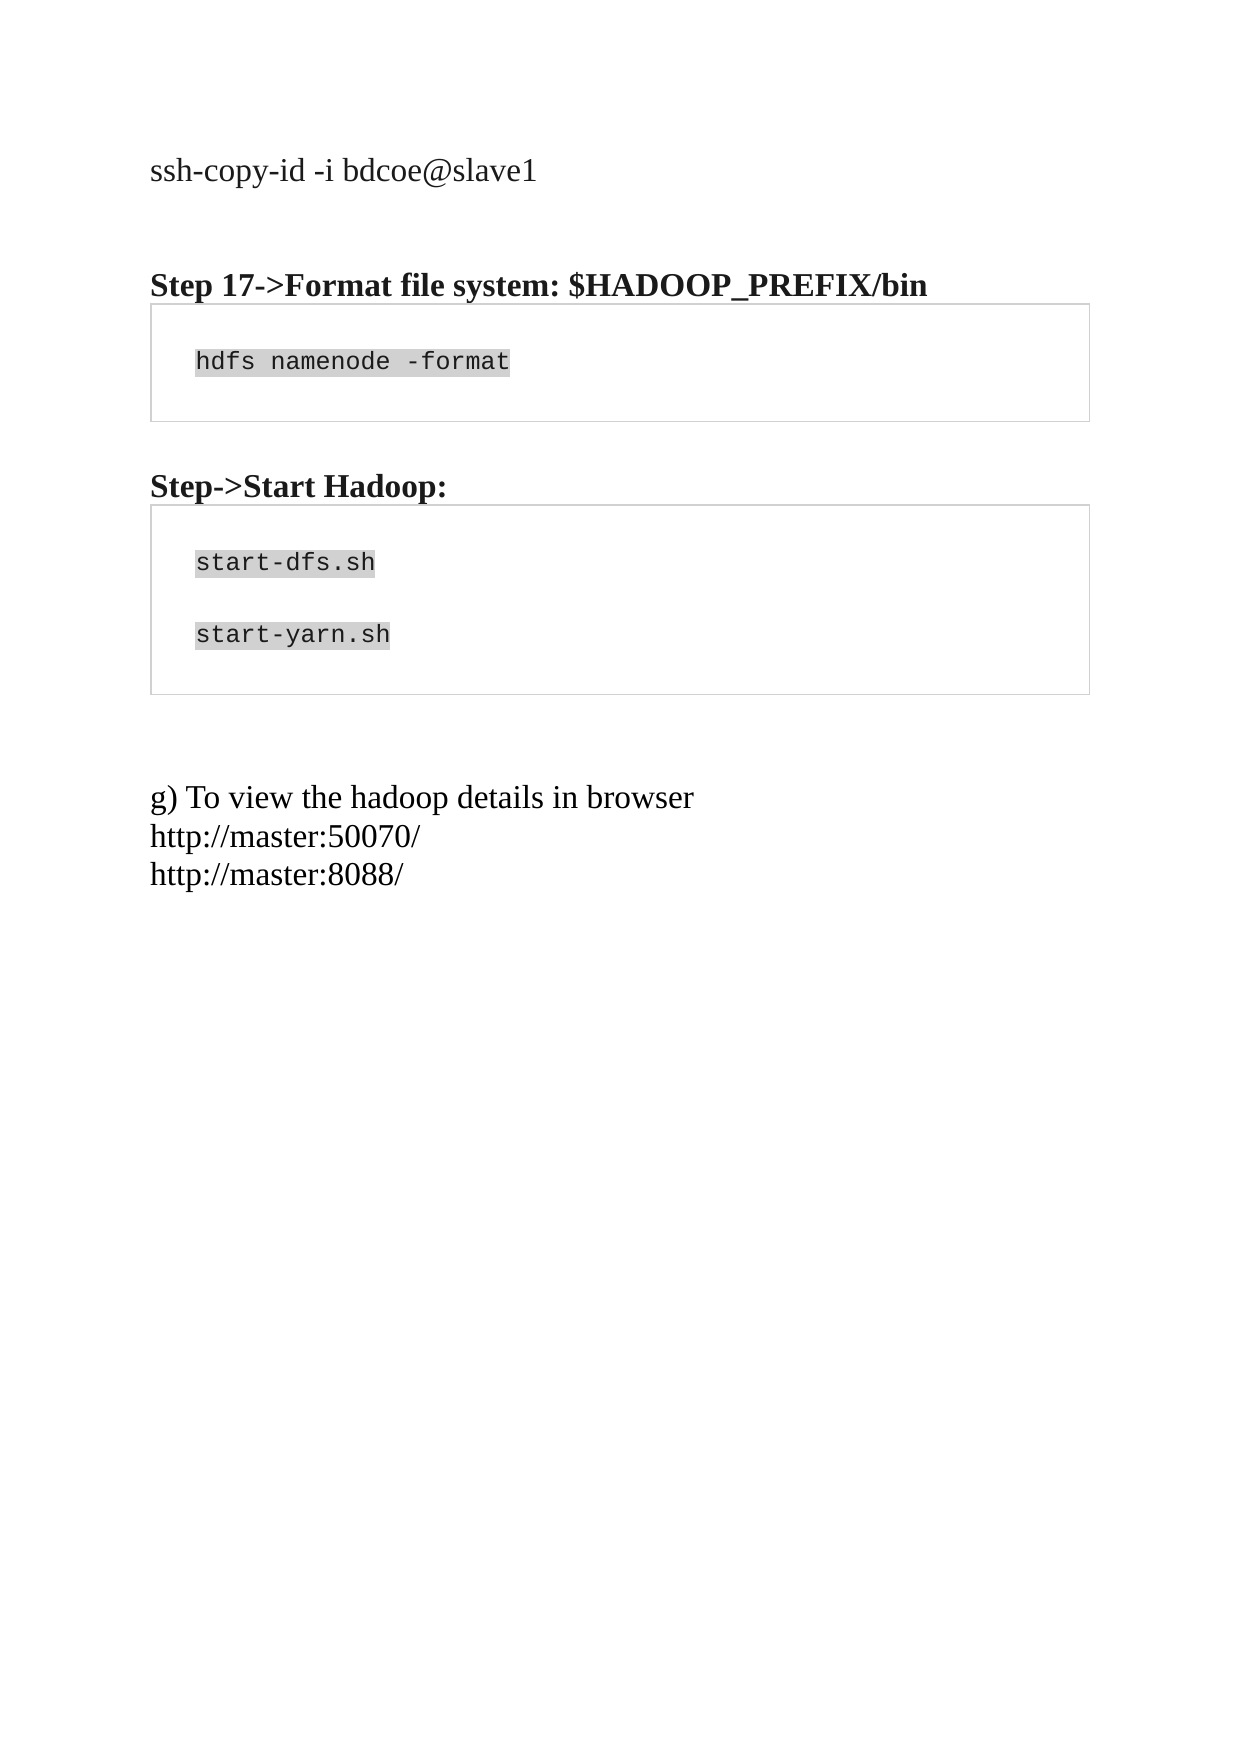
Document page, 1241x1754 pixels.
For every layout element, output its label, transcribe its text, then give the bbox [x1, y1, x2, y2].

text hdfs namenode -format [152, 305, 1089, 421]
text Step 17->Format file system: $HADOOP_PREFIX/bin [150, 265, 1090, 303]
text start-yarn.sh [152, 576, 1089, 694]
text Step->Start Hadoop: [150, 466, 1090, 504]
text ssh-copy-id -i bdcoe@slave1 [150, 150, 1090, 188]
text start-dfs.sh [152, 506, 1089, 576]
text g) To view the hadoop details in browser http://master:50070/ http://master:8088/ [150, 739, 1090, 892]
